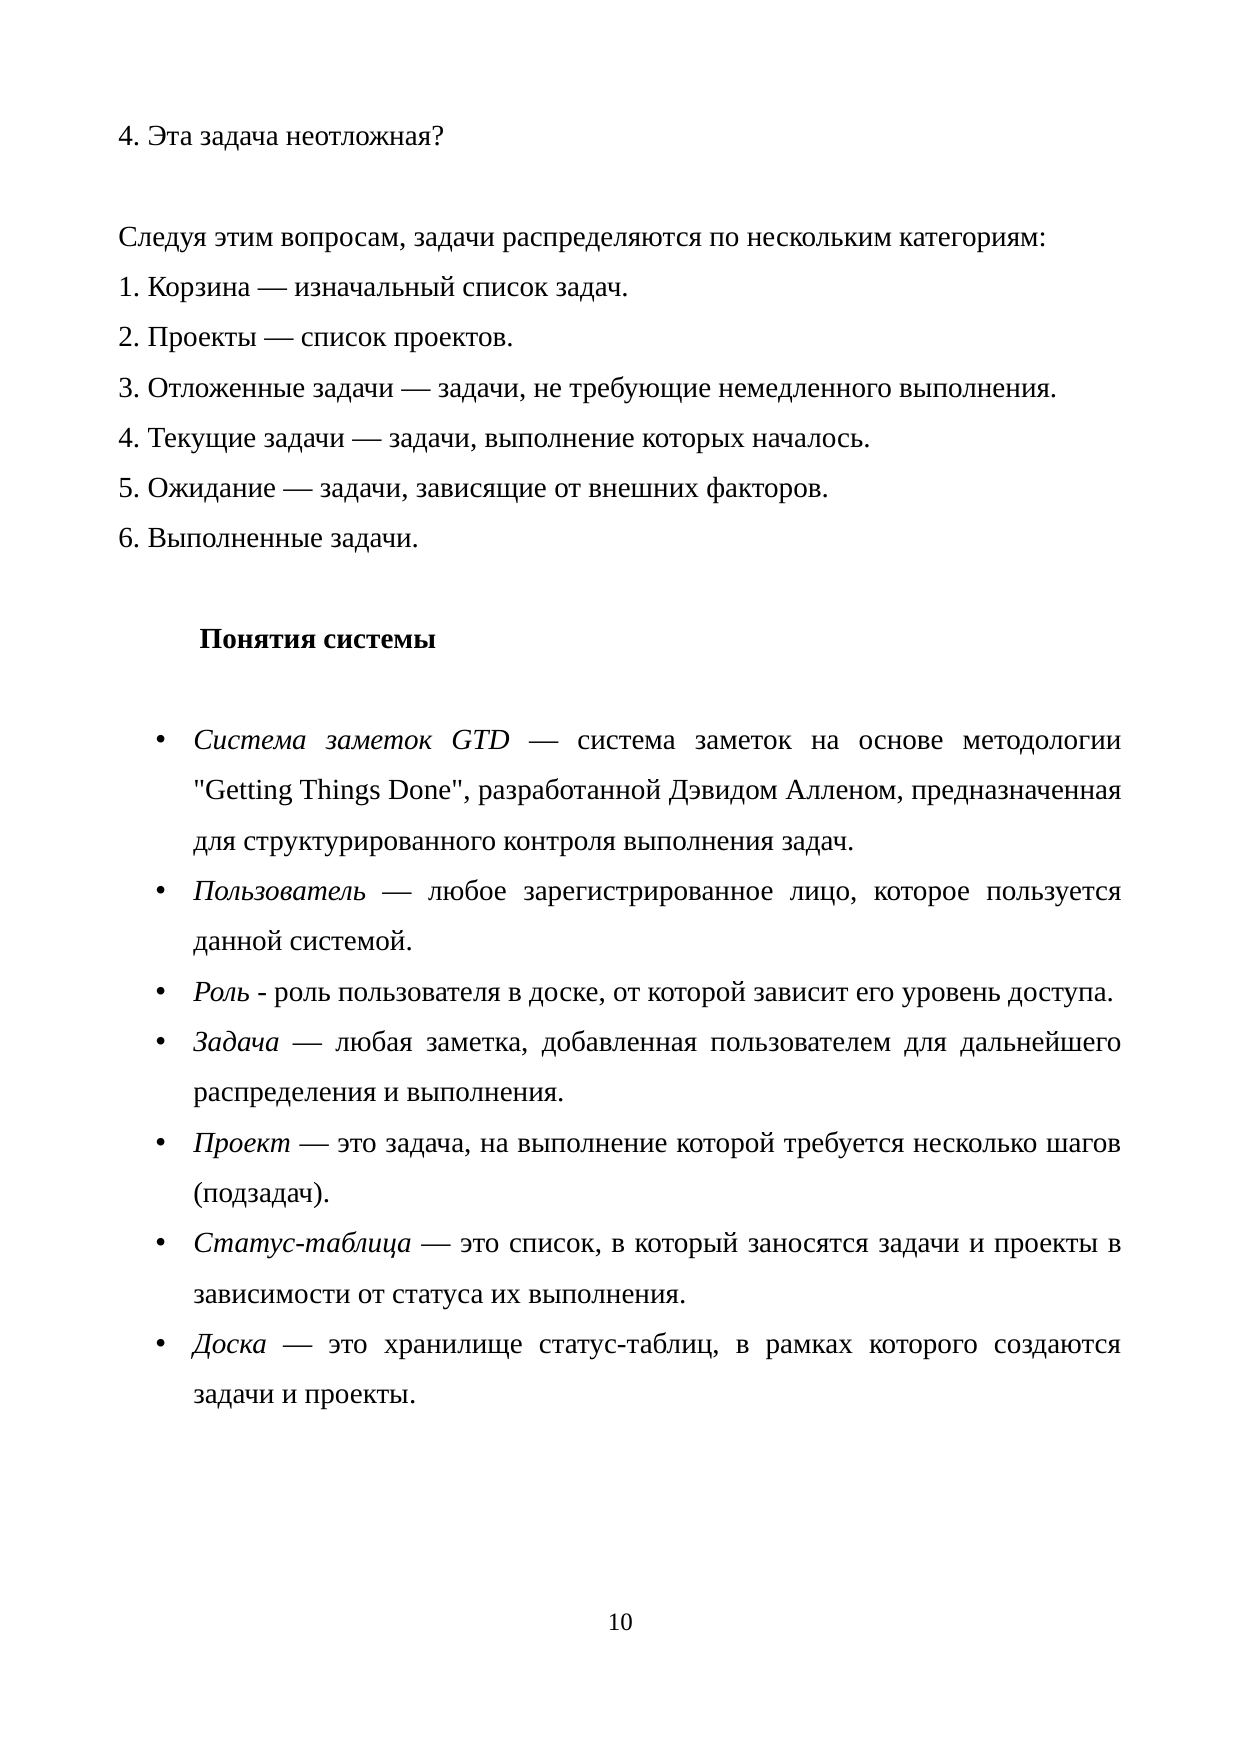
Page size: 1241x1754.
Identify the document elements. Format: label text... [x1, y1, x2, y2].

text 6. Выполненные задачи. [118, 521, 1122, 554]
text 4. Текущие задачи — задачи, выполнение которых началось. [118, 420, 1122, 453]
text 4. Эта задача неотложная? [118, 118, 1122, 152]
list Статус-таблица — это список, в который заносятся задачи и проекты в зависимости от статуса их выполнения. [156, 1226, 1122, 1309]
text Понятия системы [118, 621, 1122, 655]
list Пользователь — любое зарегистрированное лицо, которое пользуется данной системой. [156, 873, 1122, 957]
text 2. Проекты — список проектов. [118, 319, 1122, 353]
list Роль - роль пользователя в доске, от которой зависит его уровень доступа. [156, 974, 1122, 1007]
text 5. Ожидание — задачи, зависящие от внешних факторов. [118, 470, 1122, 504]
list Задача — любая заметка, добавленная пользователем для дальнейшего распределения и выполнения. [156, 1024, 1122, 1108]
list Проект — это задача, на выполнение которой требуется несколько шагов (подзадач). [156, 1125, 1122, 1209]
list Система заметок GTD — система заметок на основе методологии "Getting Things Done", разработанной Дэвидом Алленом, предназначенная для структурированного контроля выполнения задач. [156, 722, 1122, 856]
text 3. Отложенные задачи — задачи, не требующие немедленного выполнения. [118, 370, 1122, 403]
text 1. Корзина — изначальный список задач. [118, 269, 1122, 303]
text Следуя этим вопросам, задачи распределяются по нескольким категориям: [118, 219, 1122, 252]
list Доска — это хранилище статус-таблиц, в рамках которого создаются задачи и проекты. [156, 1326, 1122, 1410]
